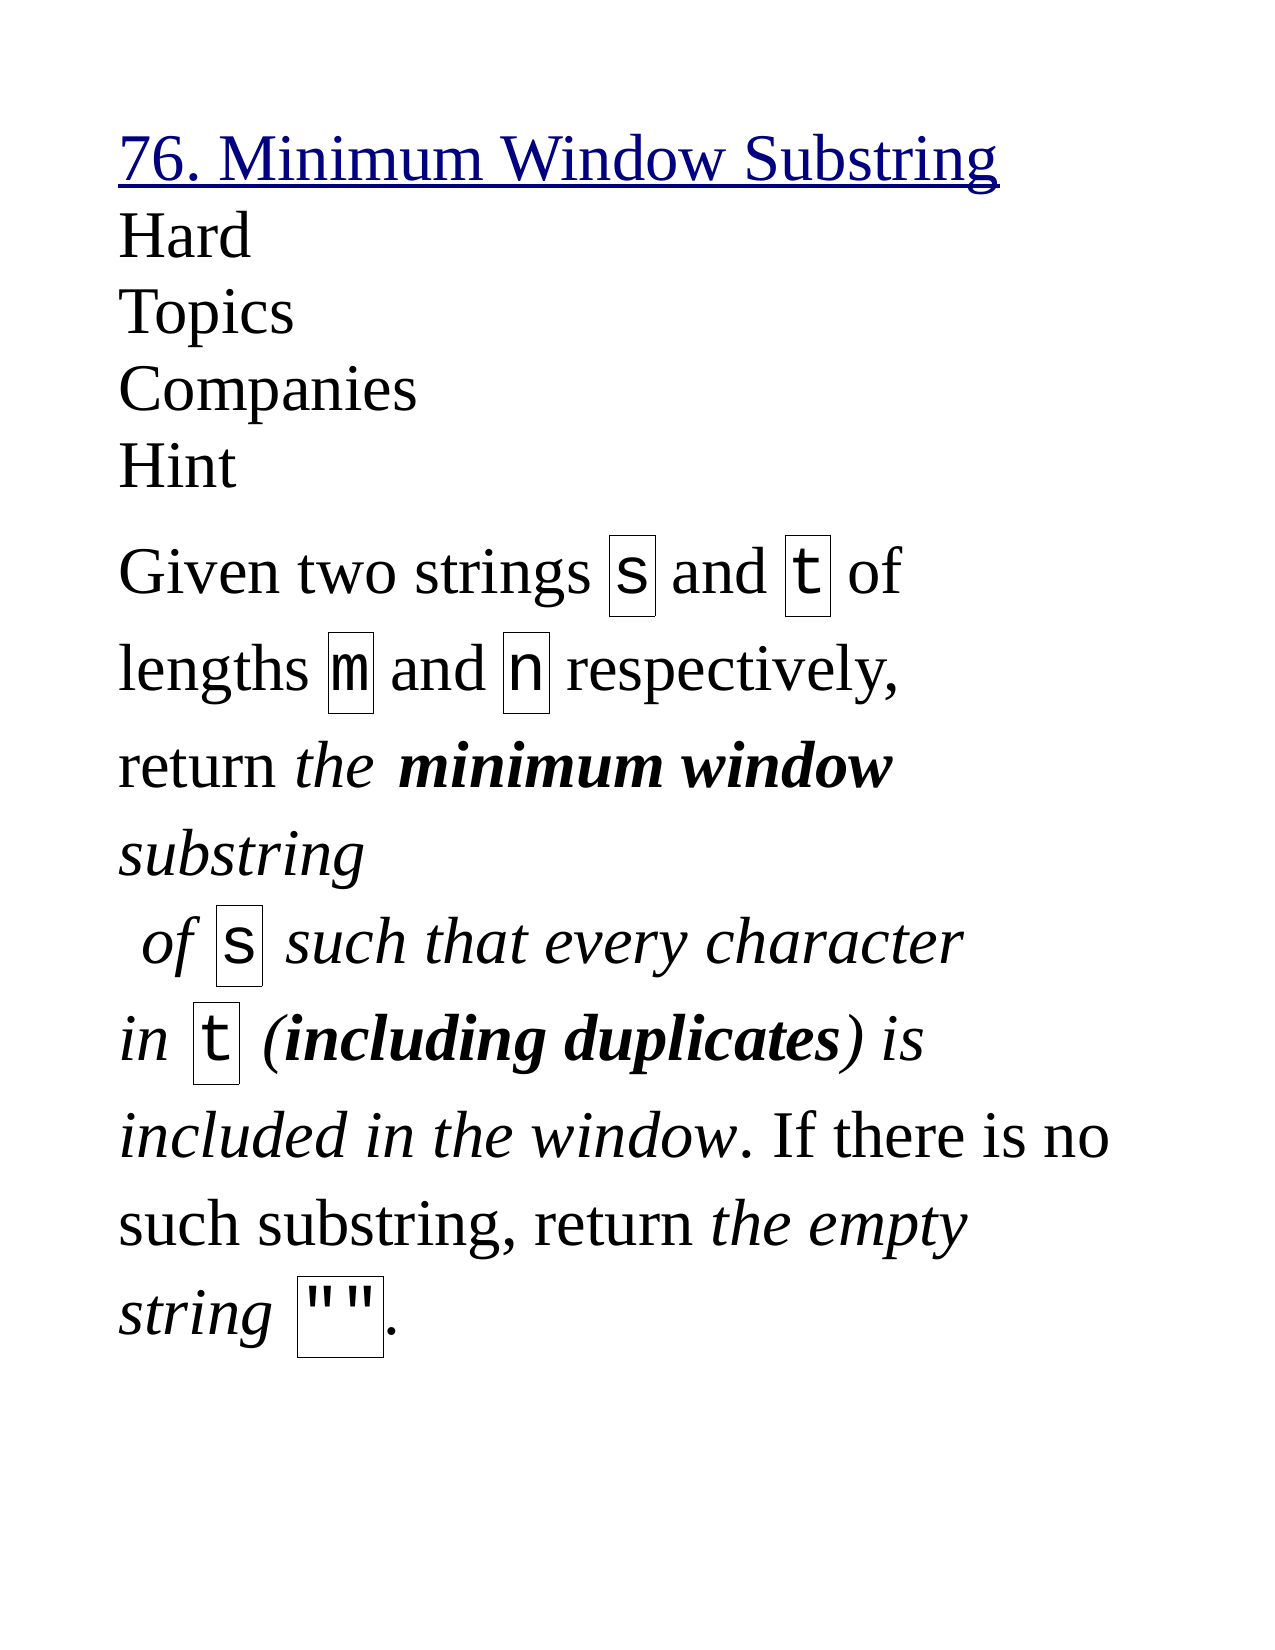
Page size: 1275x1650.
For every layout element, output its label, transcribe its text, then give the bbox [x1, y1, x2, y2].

text of s such that every character in t (including duplicates) is included in the window. If there is no such substring, return the empty string "". [118, 901, 1157, 1357]
text substring [118, 813, 1157, 890]
text Companies [118, 348, 1157, 425]
text Hint [118, 425, 1157, 501]
text Topics [118, 271, 1157, 348]
text Hard [118, 195, 1157, 271]
text Given two strings s and t of lengths m and n respectively, return the minimum window [118, 531, 1157, 802]
text 76. Minimum Window Substring [118, 118, 1157, 195]
